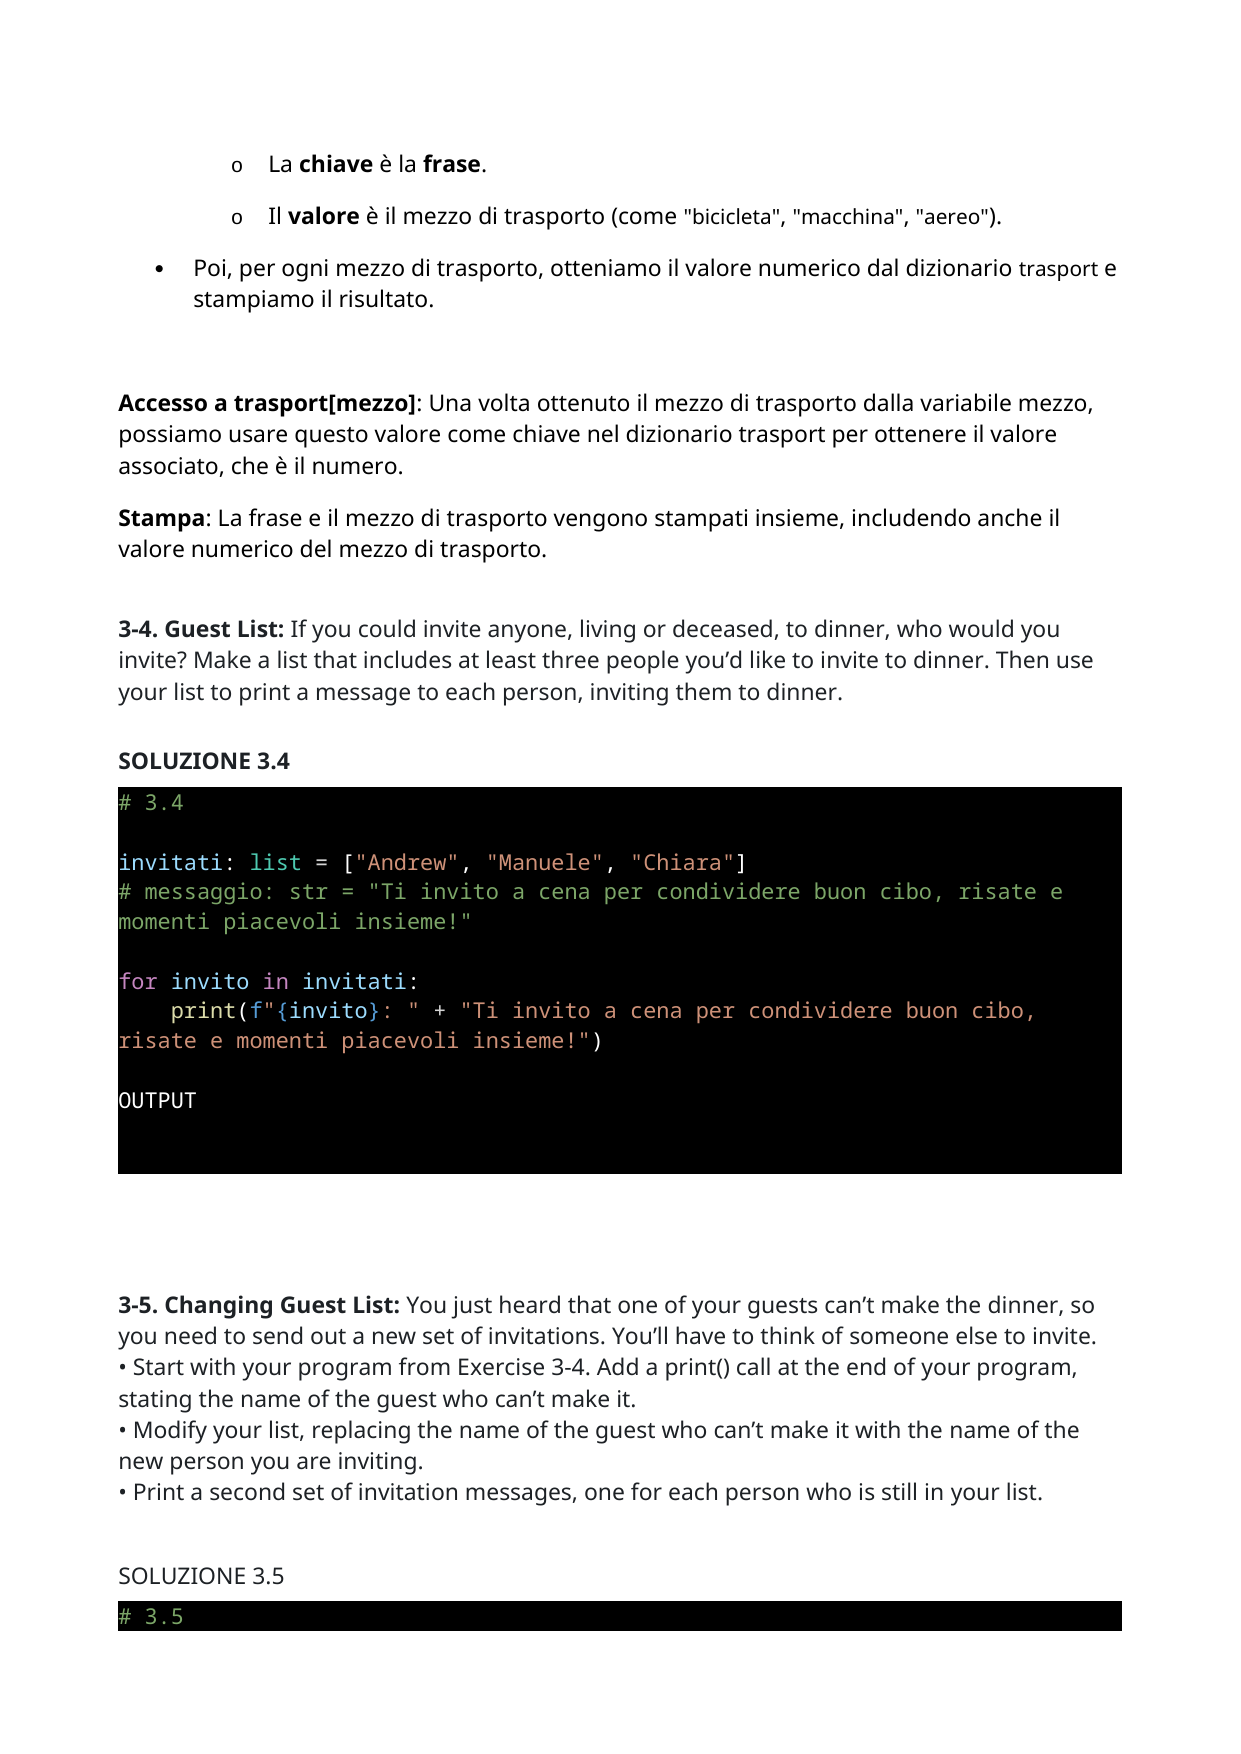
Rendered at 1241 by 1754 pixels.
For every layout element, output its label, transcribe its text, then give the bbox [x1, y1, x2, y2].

text 3-5. Changing Guest List: You just heard that one of your guests can’t make the dinner, so you need to send out a new set of invitations. You’ll have to think of someone else to invite. • Start with your program from Exercise 3-4. Add a print() call at the end of your program, stating the name of the guest who can’t make it. • Modify your list, replacing the name of the guest who can’t make it with the name of the new person you are inviting. • Print a second set of invitation messages, one for each person who is still in your list. [118, 1258, 1122, 1508]
text invitati: list = ["Andrew", "Manuele", "Chiara"] [118, 847, 1122, 876]
text # 3.4 [118, 787, 1122, 817]
text print(f"{invito}: " + "Ti invito a cena per condividere buon cibo, risate e momenti piacevoli insieme!") [118, 996, 1122, 1055]
text Accesso a trasport[mezzo]: Una volta ottenuto il mezzo di trasporto dalla variabile mezzo, possiamo usare questo valore come chiave nel dizionario trasport per ottenere il valore associato, che è il numero. [118, 387, 1122, 481]
text # messaggio: str = "Ti invito a cena per condividere buon cibo, risate e momenti piacevoli insieme!" [118, 876, 1122, 936]
list La chiave è la frase. [231, 148, 1122, 179]
text Stampa: La frase e il mezzo di trasporto vengono stampati insieme, includendo anche il valore numerico del mezzo di trasporto. [118, 502, 1122, 564]
text # 3.5 [118, 1601, 1122, 1631]
text for invito in invitati: [118, 966, 1122, 996]
list Il valore è il mezzo di trasporto (come "bicicleta", "macchina", "aereo"). [231, 200, 1122, 231]
list Poi, per ogni mezzo di trasporto, otteniamo il valore numerico dal dizionario trasport e stampiamo il risultato. [156, 252, 1122, 314]
text OUTPUT [118, 1085, 1122, 1115]
text SOLUZIONE 3.5 [118, 1560, 1122, 1591]
text SOLUZIONE 3.4 [118, 745, 1122, 777]
text 3-4. Guest List: If you could invite anyone, living or deceased, to dinner, who would you invite? Make a list that includes at least three people you’d like to invite to dinner. Then use your list to print a message to each person, inviting them to dinner. [118, 613, 1122, 735]
